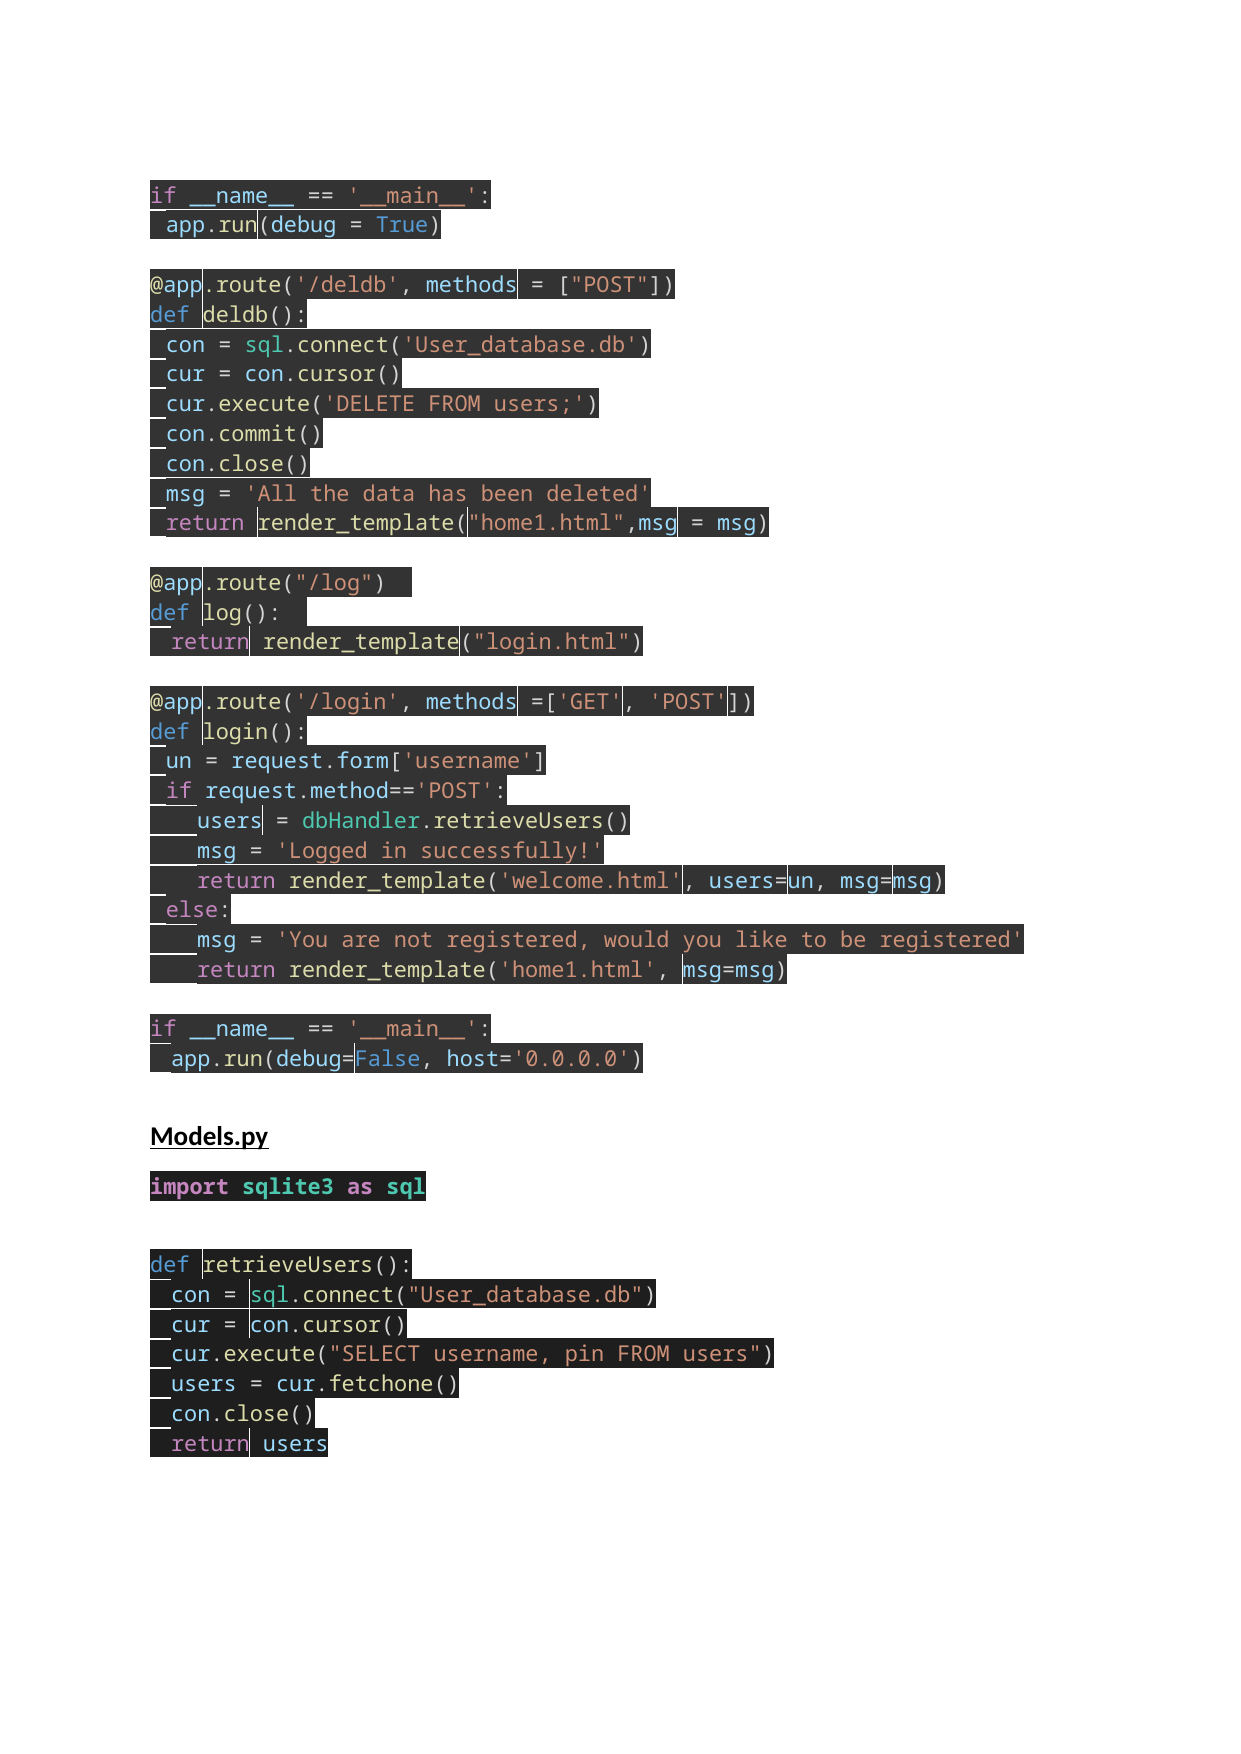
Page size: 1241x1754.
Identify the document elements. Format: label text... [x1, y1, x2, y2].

text return users [150, 1428, 1090, 1457]
text if request.method=='POST': [150, 775, 1090, 805]
text cur.execute('DELETE FROM users;') [150, 388, 1090, 418]
text @app.route('/login', methods =['GET', 'POST']) [150, 686, 1090, 716]
text else: [150, 894, 1090, 924]
text app.run(debug=False, host='0.0.0.0') [150, 1043, 1090, 1073]
text if __name__ == '__main__': [150, 180, 1090, 209]
text msg = 'All the data has been deleted' [150, 477, 1090, 507]
text cur.execute("SELECT username, pin FROM users") [150, 1338, 1090, 1368]
text con = sql.connect('User_database.db') [150, 328, 1090, 358]
text users = dbHandler.retrieveUsers() [150, 805, 1090, 835]
text cur = con.cursor() [150, 1308, 1090, 1338]
text app.run(debug = True) [150, 209, 1090, 239]
text def retrieveUsers(): [150, 1249, 1090, 1279]
text if __name__ == '__main__': [150, 1013, 1090, 1043]
text def log(): [150, 597, 1090, 626]
text con.commit() [150, 418, 1090, 448]
text @app.route("/log") [150, 567, 1090, 597]
text return render_template("home1.html",msg = msg) [150, 507, 1090, 537]
text def login(): [150, 716, 1090, 745]
text return render_template("login.html") [150, 626, 1090, 656]
text users = cur.fetchone() [150, 1368, 1090, 1398]
text con.close() [150, 448, 1090, 477]
text cur = con.cursor() [150, 358, 1090, 388]
text con.close() [150, 1398, 1090, 1428]
text return render_template('welcome.html', users=un, msg=msg) [150, 864, 1090, 894]
text Models.py [150, 1119, 1090, 1152]
text def deldb(): [150, 299, 1090, 328]
text con = sql.connect("User_database.db") [150, 1279, 1090, 1308]
text @app.route('/deldb', methods = ["POST"]) [150, 269, 1090, 299]
text import sqlite3 as sql [150, 1171, 1090, 1201]
text un = request.form['username'] [150, 745, 1090, 775]
text msg = 'You are not registered, would you like to be registered' [150, 924, 1090, 954]
text msg = 'Logged in successfully!' [150, 835, 1090, 864]
text return render_template('home1.html', msg=msg) [150, 954, 1090, 984]
